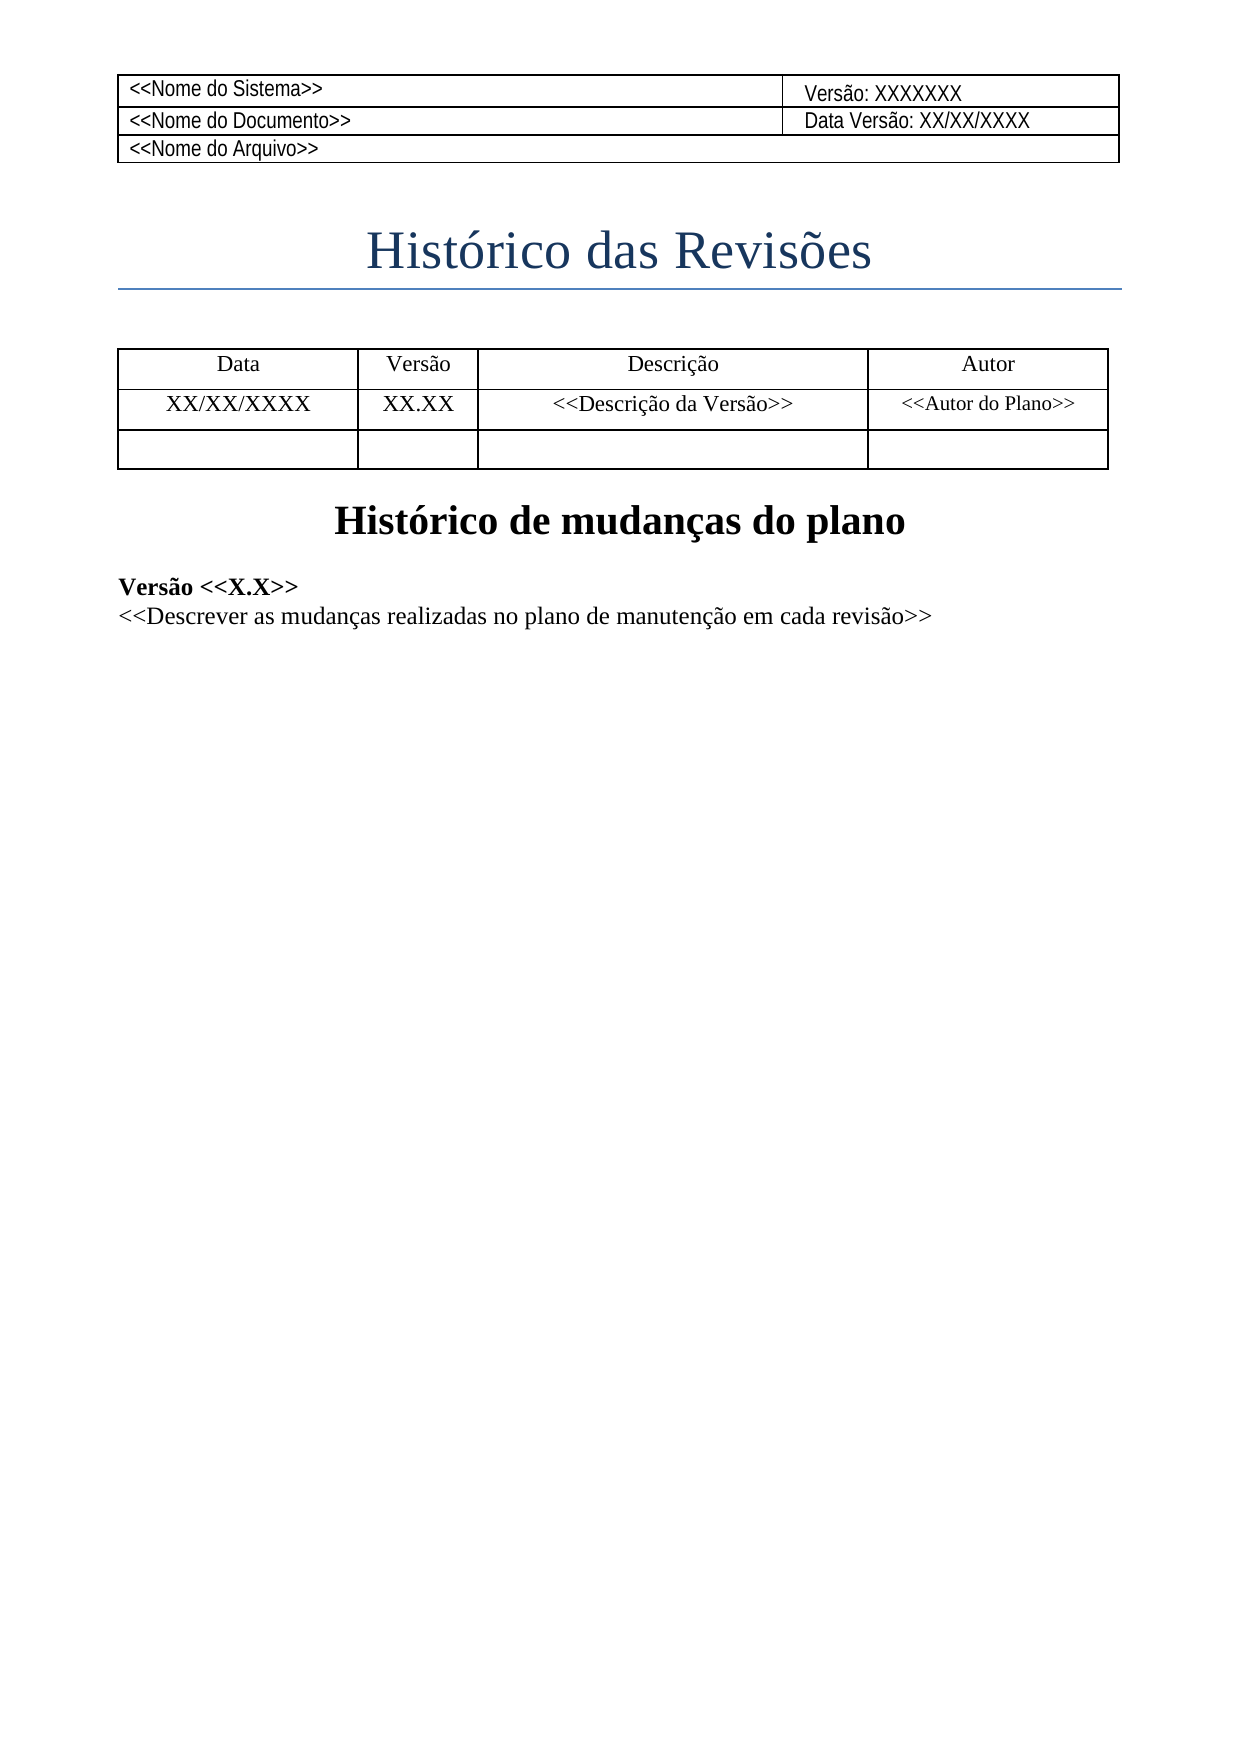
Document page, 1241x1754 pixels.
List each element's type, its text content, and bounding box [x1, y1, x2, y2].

table_cell [479, 431, 867, 468]
table_cell XX.XX [359, 390, 477, 429]
table_header Descrição [479, 350, 867, 388]
table_cell XX/XX/XXXX [119, 390, 357, 429]
table_cell [869, 431, 1107, 468]
table_header Autor [869, 350, 1107, 388]
table_header Data [119, 350, 357, 388]
table_cell [119, 431, 357, 468]
list <<Descrever as mudanças realizadas no plano de manutenção em cada revisão>> [118, 601, 1122, 630]
table_cell <<Autor do Plano>> [869, 390, 1107, 429]
list Versão <<X.X>> [118, 572, 1122, 601]
text Histórico das Revisões [118, 218, 1122, 288]
table_cell <<Descrição da Versão>> [479, 390, 867, 429]
table_cell [359, 431, 477, 468]
list Histórico de mudanças do plano [118, 496, 1122, 544]
table_header Versão [359, 350, 477, 388]
